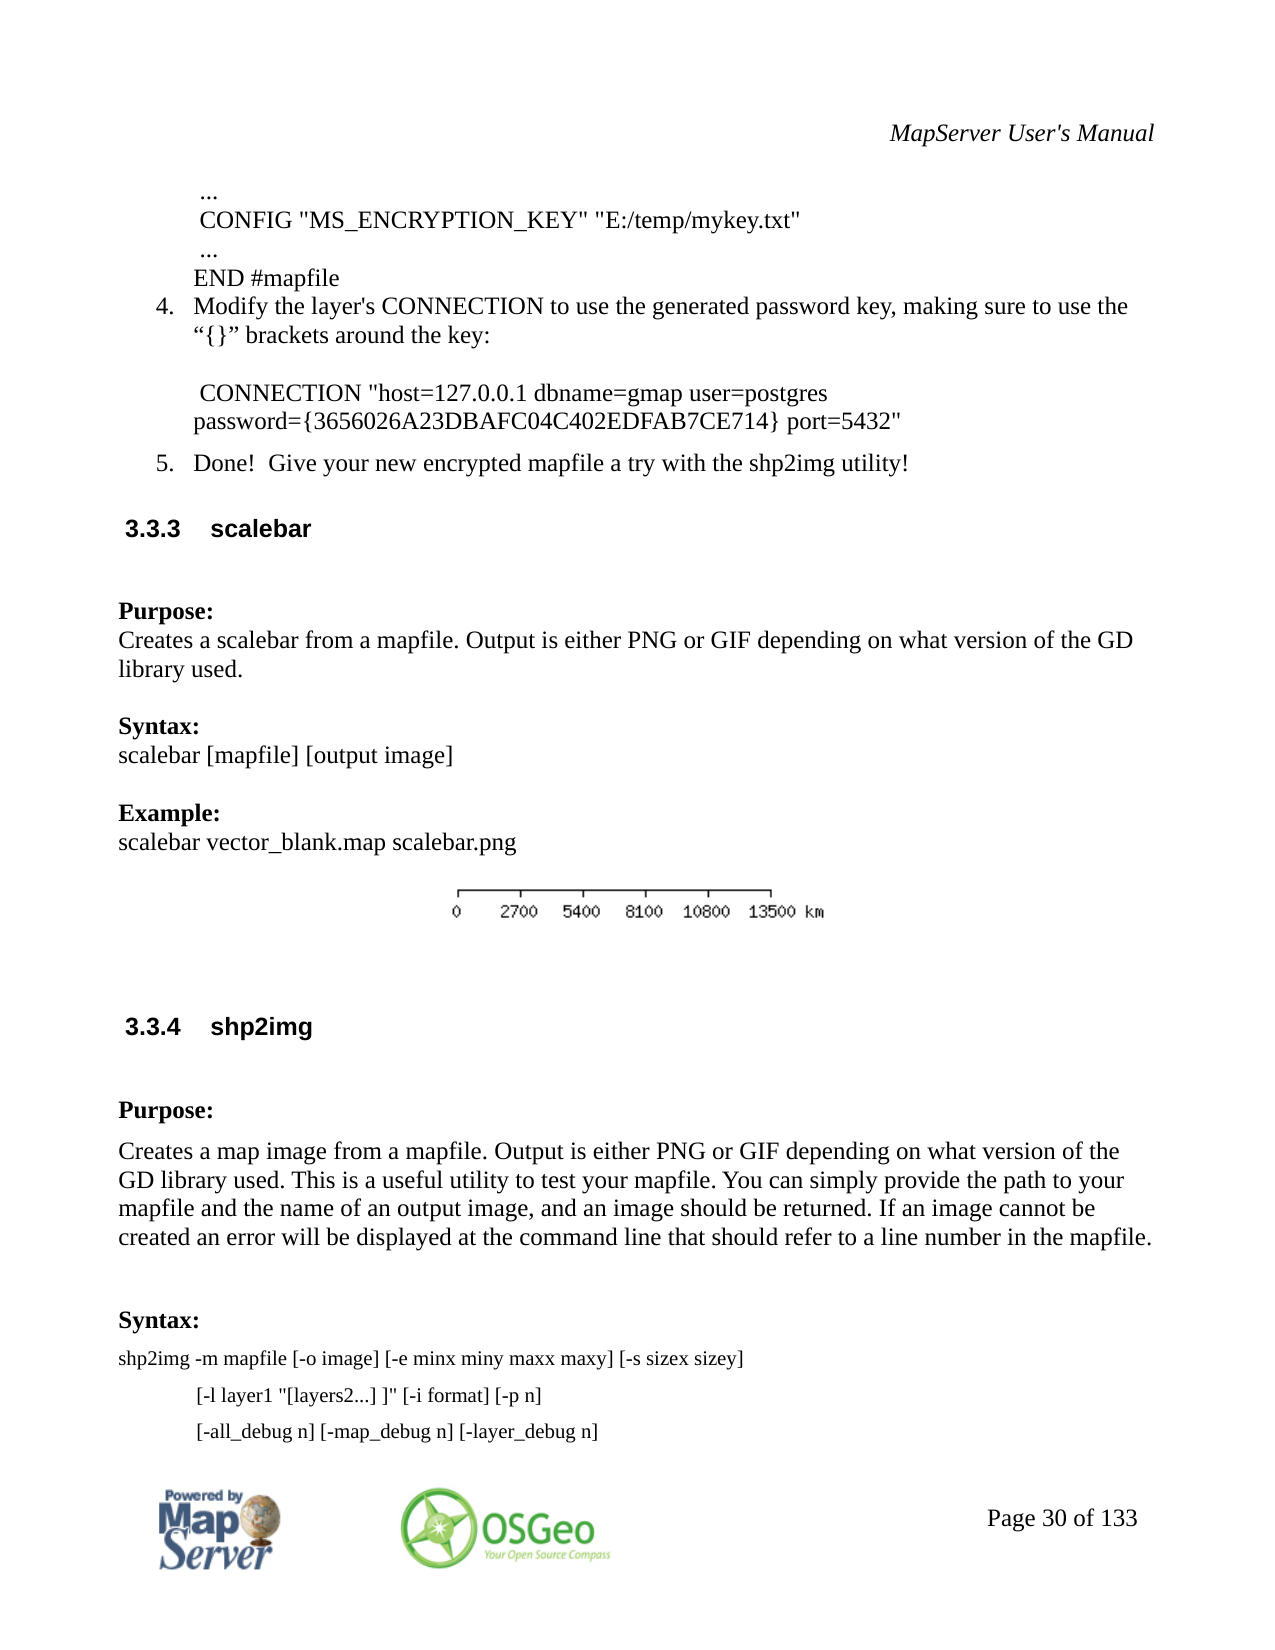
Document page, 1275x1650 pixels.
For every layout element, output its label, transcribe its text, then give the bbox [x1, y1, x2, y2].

picture [158, 1489, 283, 1571]
text -m mapfile: Map file to operate on - required. [118, 1294, 1157, 1318]
text -i format: Override the IMAGETYPE value to pick output format. [118, 1331, 1157, 1355]
text Purpose: Creates a scalebar from a mapfile. Output is either PNG or GIF depending on what version of the GD library used. [118, 473, 1157, 559]
text Syntax: [118, 588, 1157, 616]
text scalebar [mapfile] [output image] [118, 616, 1157, 645]
picture [442, 761, 833, 806]
subtitle scalebar [118, 403, 1157, 431]
text shp2img -m mapfile [-o image] [-e minx miny maxx maxy] [-s sizex sizey] [118, 1185, 1157, 1209]
text -e minx miny maxx maxy: extents to render [118, 1404, 1157, 1428]
text [-l layer1 "[layers2...] ]" [-i format] [-p n] [118, 1221, 1157, 1245]
text Syntax: [118, 1143, 1157, 1172]
text -o image: output filename (stdout if not provided) [118, 1368, 1157, 1392]
text Purpose: [118, 933, 1157, 962]
text Example: scalebar vector_blank.map scalebar.png [118, 674, 1157, 732]
text [-all_debug n] [-map_debug n] [-layer_debug n] [118, 1258, 1157, 1282]
text -s sizex sizey: output image size [118, 1441, 1157, 1465]
text Creates a map image from a mapfile. Output is either PNG or GIF depending on what version of the GD library used. This is a useful utility to test your mapfile. You can simply provide the path to your mapfile and the name of an output image, and an image should be returned. If an image cannot be created an error will be displayed at the command line that should refer to a line number in the mapfile. [118, 975, 1157, 1090]
list Done! Give your new encrypted mapfile a try with the shp2img utility! [156, 361, 1157, 390]
list Modify the layer's CONNECTION to use the generated password key, making sure to use the “{}” brackets around the key: CONNECTION "host=127.0.0.1 dbname=gmap user=postgres password={3656026A23DBAFC04C402EDFAB7CE714} port=5432" [156, 205, 1157, 349]
list Edit the mapfile to make sure the 'mykey.txt' can be found, using the "MS_ENCRYPTION_KEY" environment variable. The CONFIG parameter inside the MAP object can be used to set an environment variable inside a mapfile: MAP ... CONFIG "MS_ENCRYPTION_KEY" "E:/temp/mykey.txt" ... END #mapfile [156, 176, 1157, 205]
picture [377, 1473, 624, 1589]
subtitle shp2img [118, 863, 1157, 892]
